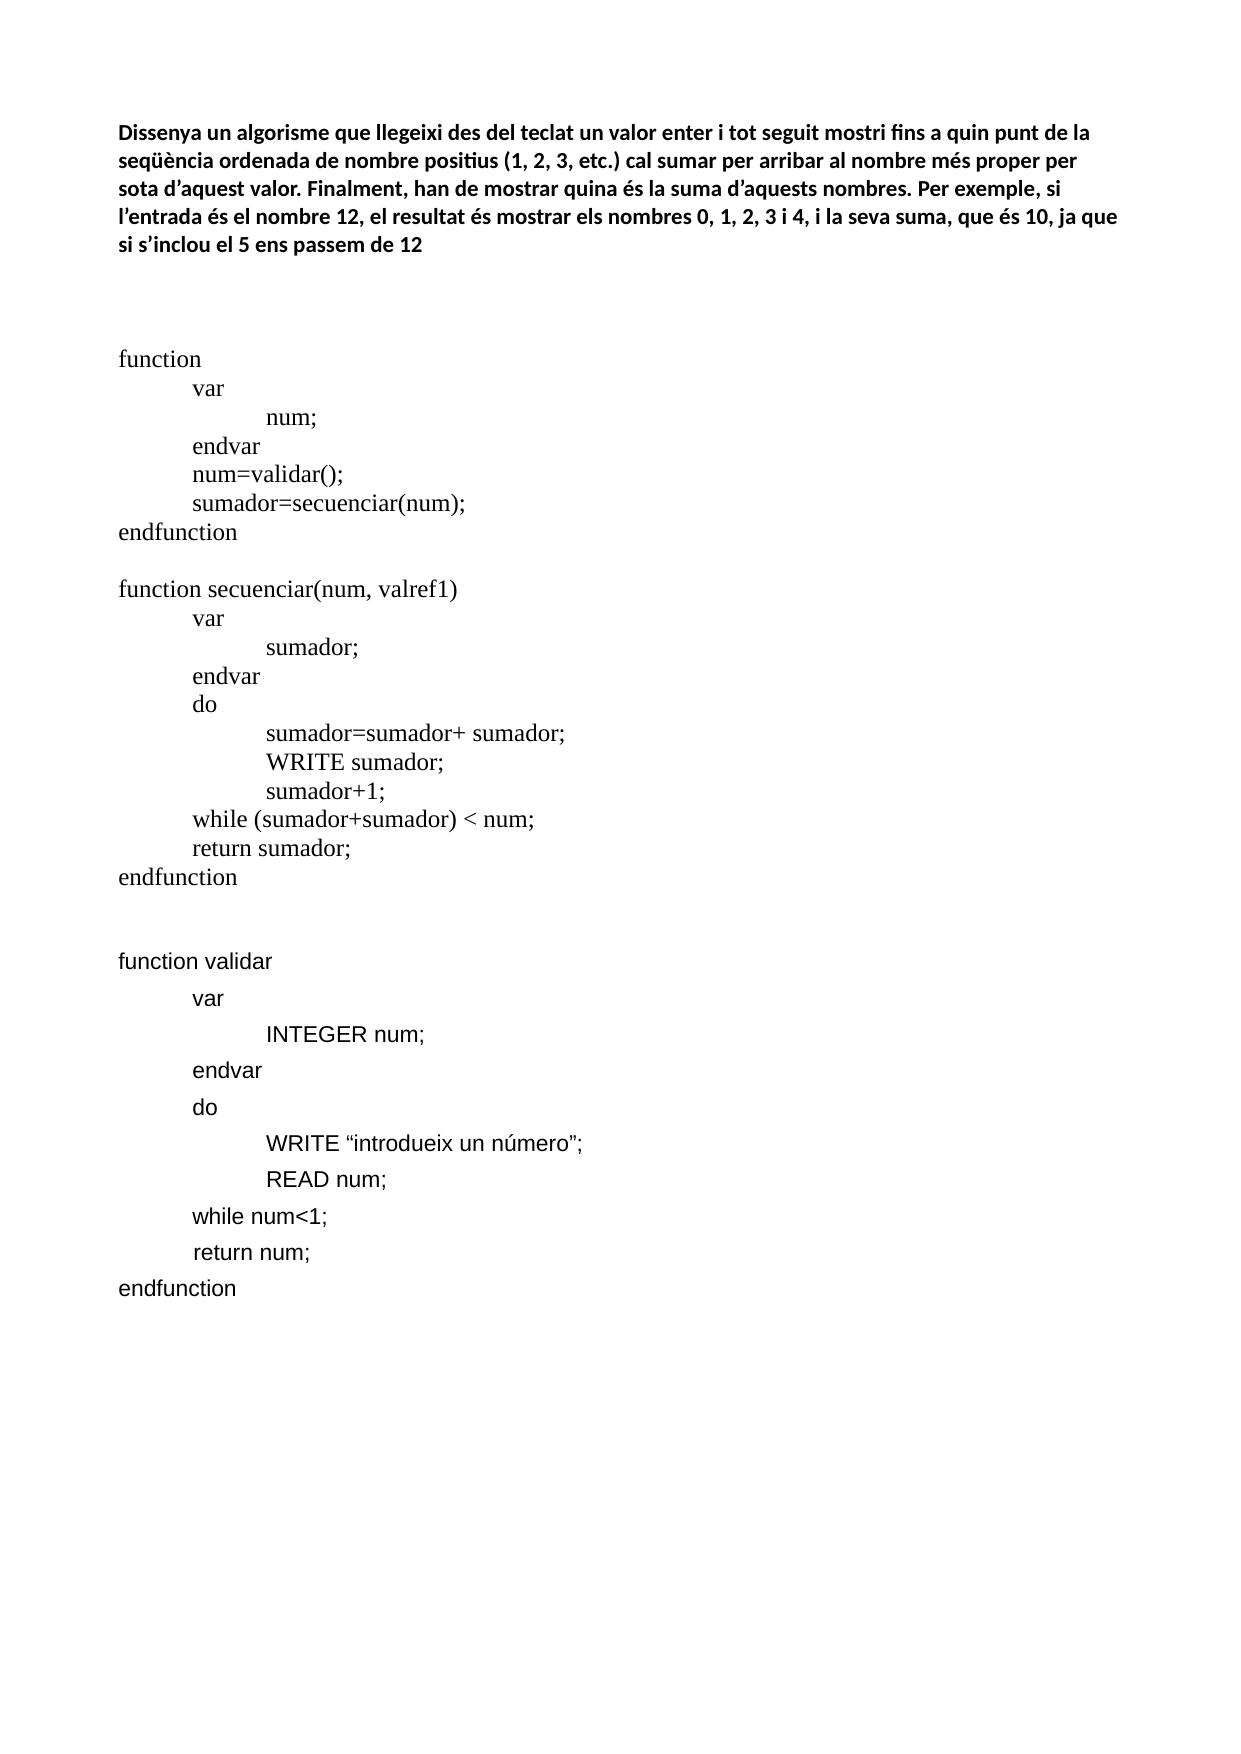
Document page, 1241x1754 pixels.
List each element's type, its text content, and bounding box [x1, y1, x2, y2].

text sumador=secuenciar(num); [118, 488, 1122, 517]
text function secuenciar(num, valref1) [118, 574, 1122, 603]
text return sumador; [118, 833, 1122, 862]
text sumador=sumador+ sumador; [118, 718, 1122, 747]
text endfunction [118, 1275, 1122, 1302]
text Dissenya un algorisme que llegeixi des del teclat un valor enter i tot seguit mostri fins a quin punt de la seqüència ordenada de nombre positius (1, 2, 3, etc.) cal sumar per arribar al nombre més proper per sota d’aquest valor. Finalment, han de mostrar quina és la suma d’aquests nombres. Per exemple, si l’entrada és el nombre 12, el resultat és mostrar els nombres 0, 1, 2, 3 i 4, i la seva suma, que és 10, ja que si s’inclou el 5 ens passem de 12 [118, 118, 1122, 258]
text function validar [118, 948, 1122, 974]
text endfunction [118, 517, 1122, 546]
text INTEGER num; [118, 1021, 1122, 1047]
text num; [118, 402, 1122, 431]
text var [118, 373, 1122, 402]
text num=validar(); [118, 459, 1122, 488]
text do [118, 1094, 1122, 1120]
text WRITE “introdueix un número”; [118, 1130, 1122, 1156]
text endfunction [118, 862, 1122, 891]
text sumador; [118, 632, 1122, 661]
text return num; [118, 1239, 1122, 1265]
text var [118, 984, 1122, 1011]
text endvar [118, 431, 1122, 459]
text while (sumador+sumador) < num; [118, 804, 1122, 833]
text do [118, 689, 1122, 718]
text function [118, 344, 1122, 373]
text var [118, 603, 1122, 632]
text while num<1; [118, 1203, 1122, 1229]
text READ num; [118, 1166, 1122, 1193]
text endvar [118, 661, 1122, 689]
text endvar [118, 1057, 1122, 1084]
text WRITE sumador; [118, 747, 1122, 776]
text sumador+1; [118, 776, 1122, 804]
